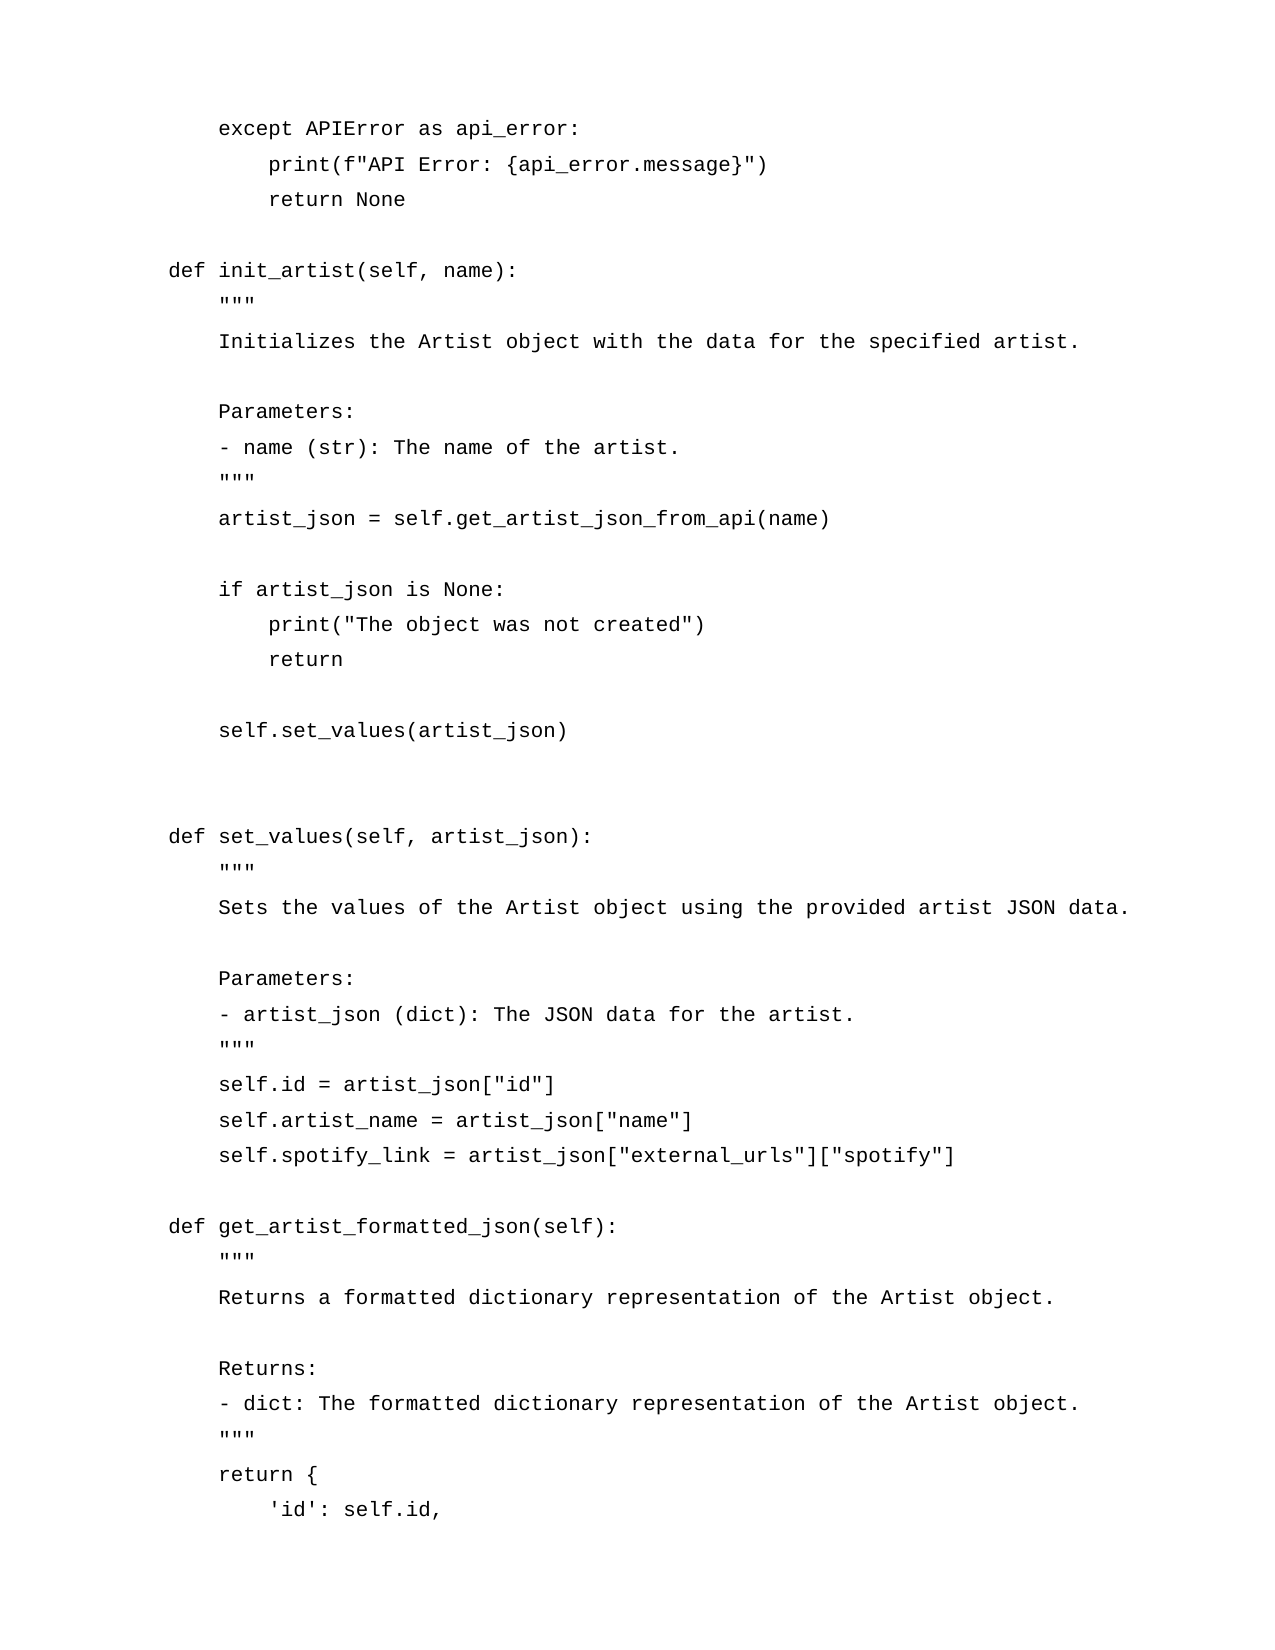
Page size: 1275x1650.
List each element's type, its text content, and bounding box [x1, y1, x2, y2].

text self.spotify_link = artist_json["external_urls"]["spotify"] [118, 1145, 1157, 1169]
text except APIError as api_error: [118, 118, 1157, 142]
text return [118, 649, 1157, 673]
text Sets the values of the Artist object using the provided artist JSON data. [118, 897, 1157, 921]
text Initializes the Artist object with the data for the specified artist. [118, 331, 1157, 354]
text """ [118, 472, 1157, 496]
text return { [118, 1464, 1157, 1488]
text self.id = artist_json["id"] [118, 1074, 1157, 1098]
text def init_artist(self, name): [118, 260, 1157, 283]
text Returns: [118, 1358, 1157, 1381]
text def set_values(self, artist_json): [118, 826, 1157, 850]
text self.set_values(artist_json) [118, 720, 1157, 744]
text print("The object was not created") [118, 614, 1157, 638]
text print(f"API Error: {api_error.message}") [118, 153, 1157, 177]
text """ [118, 1251, 1157, 1275]
text artist_json = self.get_artist_json_from_api(name) [118, 508, 1157, 531]
text """ [118, 1039, 1157, 1063]
text Parameters: [118, 401, 1157, 425]
text 'id': self.id, [118, 1499, 1157, 1523]
text return None [118, 189, 1157, 213]
text self.artist_name = artist_json["name"] [118, 1110, 1157, 1133]
text - name (str): The name of the artist. [118, 437, 1157, 461]
text """ [118, 1428, 1157, 1452]
text Returns a formatted dictionary representation of the Artist object. [118, 1287, 1157, 1311]
text Parameters: [118, 968, 1157, 992]
text - artist_json (dict): The JSON data for the artist. [118, 1003, 1157, 1027]
text if artist_json is None: [118, 578, 1157, 602]
text """ [118, 295, 1157, 319]
text def get_artist_formatted_json(self): [118, 1216, 1157, 1240]
text - dict: The formatted dictionary representation of the Artist object. [118, 1393, 1157, 1417]
text """ [118, 862, 1157, 886]
